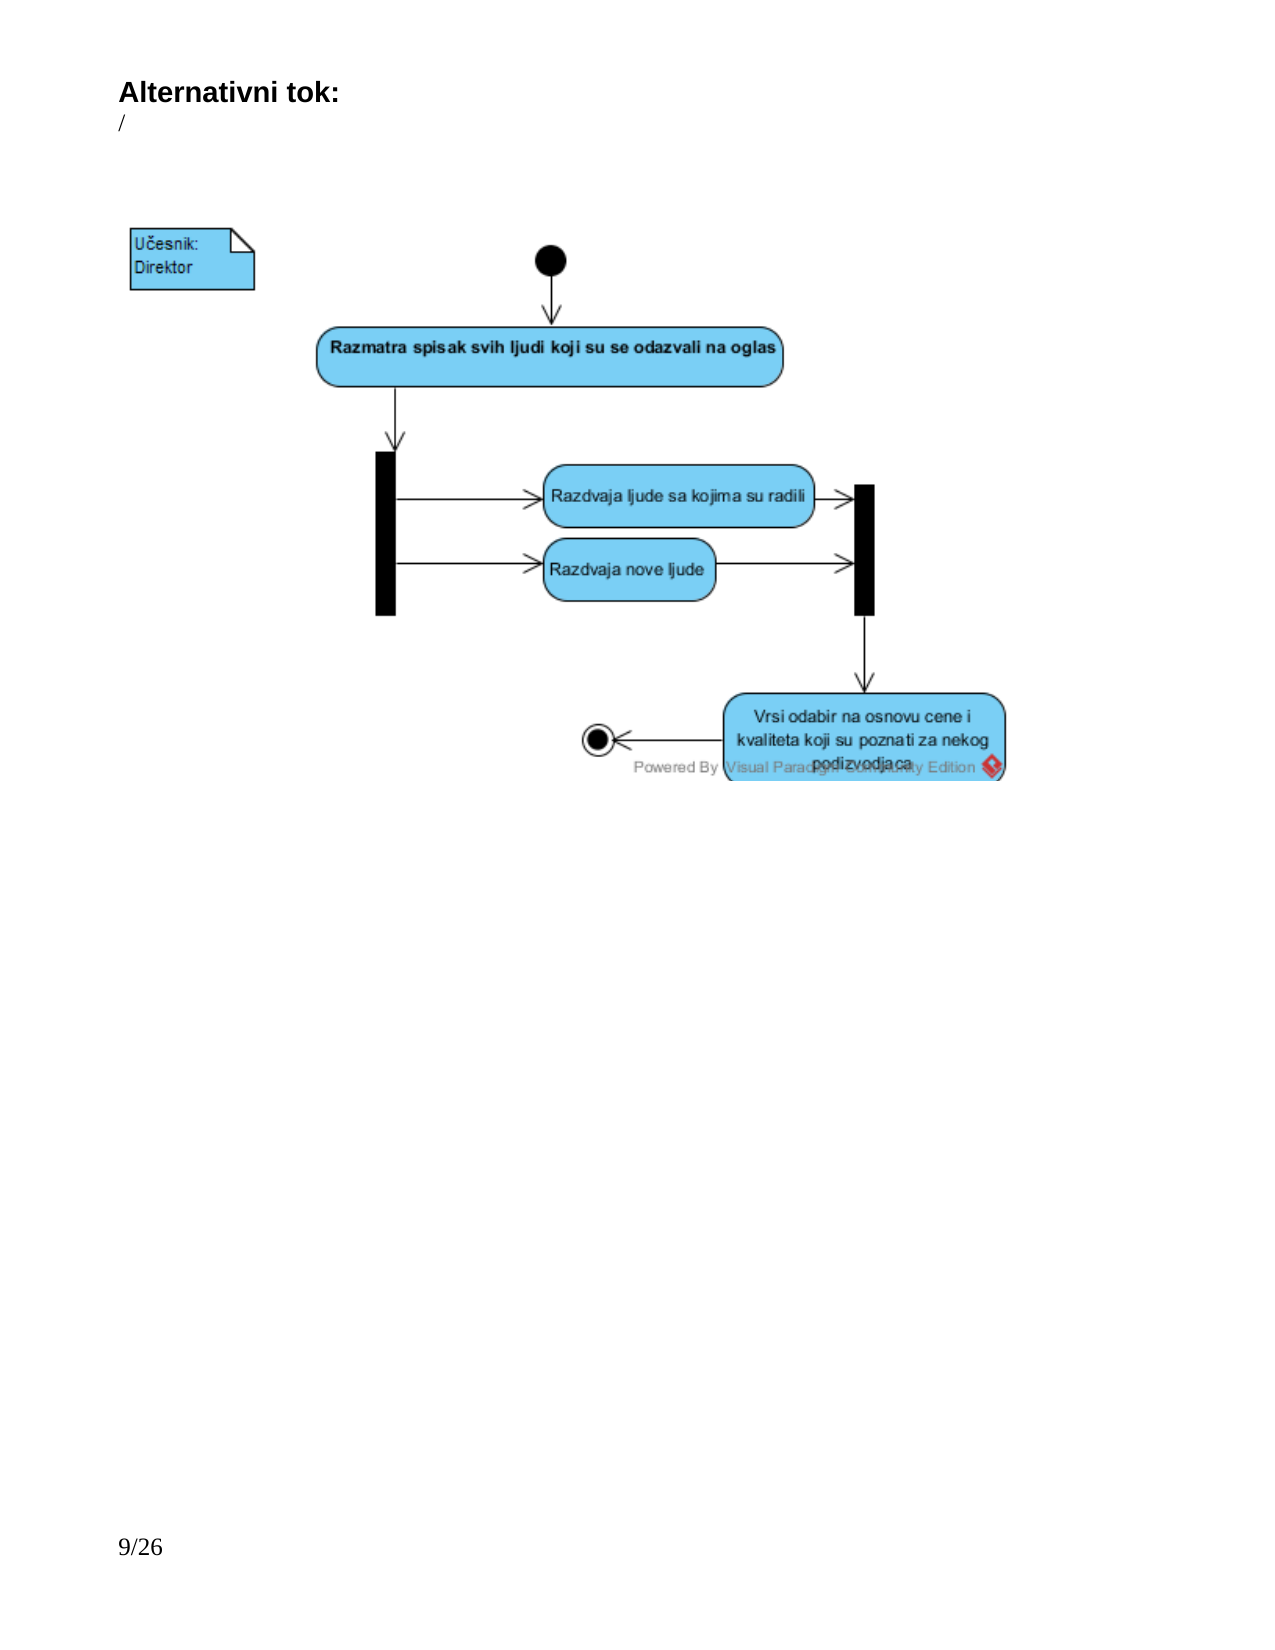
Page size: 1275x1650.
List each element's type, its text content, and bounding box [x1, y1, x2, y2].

text / [118, 108, 1157, 137]
text [127, 213, 1010, 225]
subtitle Alternativni tok: [118, 75, 1157, 108]
